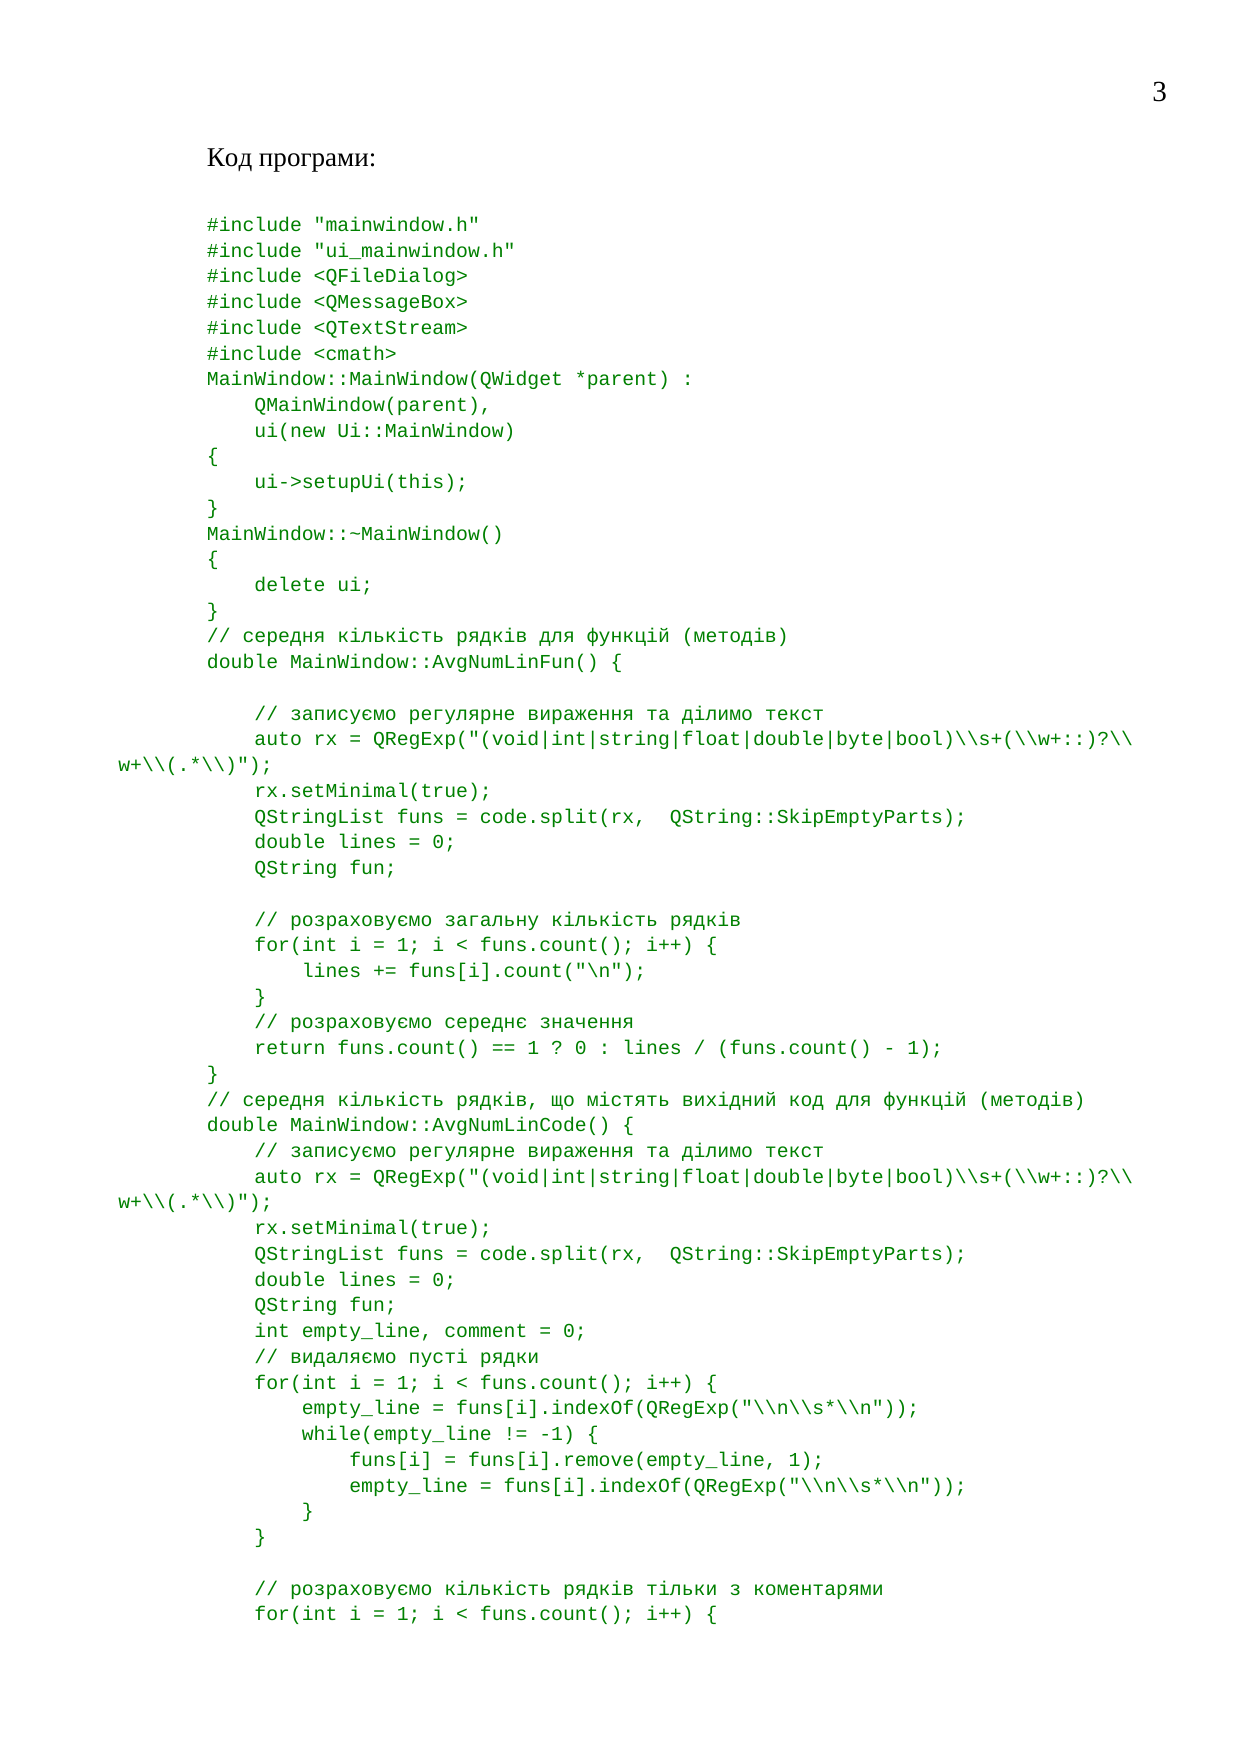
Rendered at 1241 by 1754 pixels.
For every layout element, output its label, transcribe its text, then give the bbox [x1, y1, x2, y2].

text ui(new Ui::MainWindow) [118, 421, 1167, 443]
text auto rx = QRegExp("(void|int|string|float|double|byte|bool)\\s+(\\w+::)?\\w+\\(.*\\)"); [118, 1167, 1167, 1215]
text // розраховуємо середнє значення [118, 1012, 1167, 1035]
text MainWindow::~MainWindow() [118, 523, 1167, 546]
text // середня кількість рядків, що містять вихідний код для функцій (методів) [118, 1089, 1167, 1112]
text { [118, 549, 1167, 572]
text rx.setMinimal(true); [118, 1218, 1167, 1241]
text Код програми: [118, 141, 1167, 172]
text delete ui; [118, 575, 1167, 597]
text } [118, 987, 1167, 1009]
text QStringList funs = code.split(rx, QString::SkipEmptyParts); [118, 1244, 1167, 1266]
text funs[i] = funs[i].remove(empty_line, 1); [118, 1450, 1167, 1472]
text { [118, 446, 1167, 469]
text QMainWindow(parent), [118, 395, 1167, 417]
text } [118, 498, 1167, 520]
text #include "ui_mainwindow.h" [118, 241, 1167, 263]
text double MainWindow::AvgNumLinFun() { [118, 652, 1167, 674]
text rx.setMinimal(true); [118, 781, 1167, 803]
text double MainWindow::AvgNumLinCode() { [118, 1115, 1167, 1138]
text empty_line = funs[i].indexOf(QRegExp("\\n\\s*\\n")); [118, 1476, 1167, 1498]
text #include <QFileDialog> [118, 266, 1167, 289]
text int empty_line, comment = 0; [118, 1321, 1167, 1343]
text // розраховуємо кількість рядків тільки з коментарями [118, 1578, 1167, 1601]
text while(empty_line != -1) { [118, 1424, 1167, 1446]
text } [118, 1527, 1167, 1549]
text #include <QTextStream> [118, 318, 1167, 340]
text return funs.count() == 1 ? 0 : lines / (funs.count() - 1); [118, 1038, 1167, 1061]
text } [118, 601, 1167, 623]
text // розраховуємо загальну кількість рядків [118, 909, 1167, 932]
text // записуємо регулярне вираження та ділимо текст [118, 704, 1167, 726]
text double lines = 0; [118, 832, 1167, 855]
text double lines = 0; [118, 1270, 1167, 1292]
text // видаляємо пусті рядки [118, 1347, 1167, 1369]
text // середня кількість рядків для функцій (методів) [118, 626, 1167, 649]
text #include "mainwindow.h" [118, 215, 1167, 237]
text for(int i = 1; i < funs.count(); i++) { [118, 1373, 1167, 1395]
text for(int i = 1; i < funs.count(); i++) { [118, 1604, 1167, 1627]
text } [118, 1501, 1167, 1524]
text QStringList funs = code.split(rx, QString::SkipEmptyParts); [118, 807, 1167, 829]
text #include <QMessageBox> [118, 292, 1167, 314]
text lines += funs[i].count("\n"); [118, 961, 1167, 983]
text empty_line = funs[i].indexOf(QRegExp("\\n\\s*\\n")); [118, 1398, 1167, 1421]
text MainWindow::MainWindow(QWidget *parent) : [118, 369, 1167, 392]
text QString fun; [118, 1295, 1167, 1318]
text // записуємо регулярне вираження та ділимо текст [118, 1141, 1167, 1163]
text QString fun; [118, 858, 1167, 880]
text ui->setupUi(this); [118, 472, 1167, 494]
text #include <cmath> [118, 343, 1167, 366]
text for(int i = 1; i < funs.count(); i++) { [118, 935, 1167, 958]
text } [118, 1064, 1167, 1086]
text auto rx = QRegExp("(void|int|string|float|double|byte|bool)\\s+(\\w+::)?\\w+\\(.*\\)"); [118, 729, 1167, 777]
